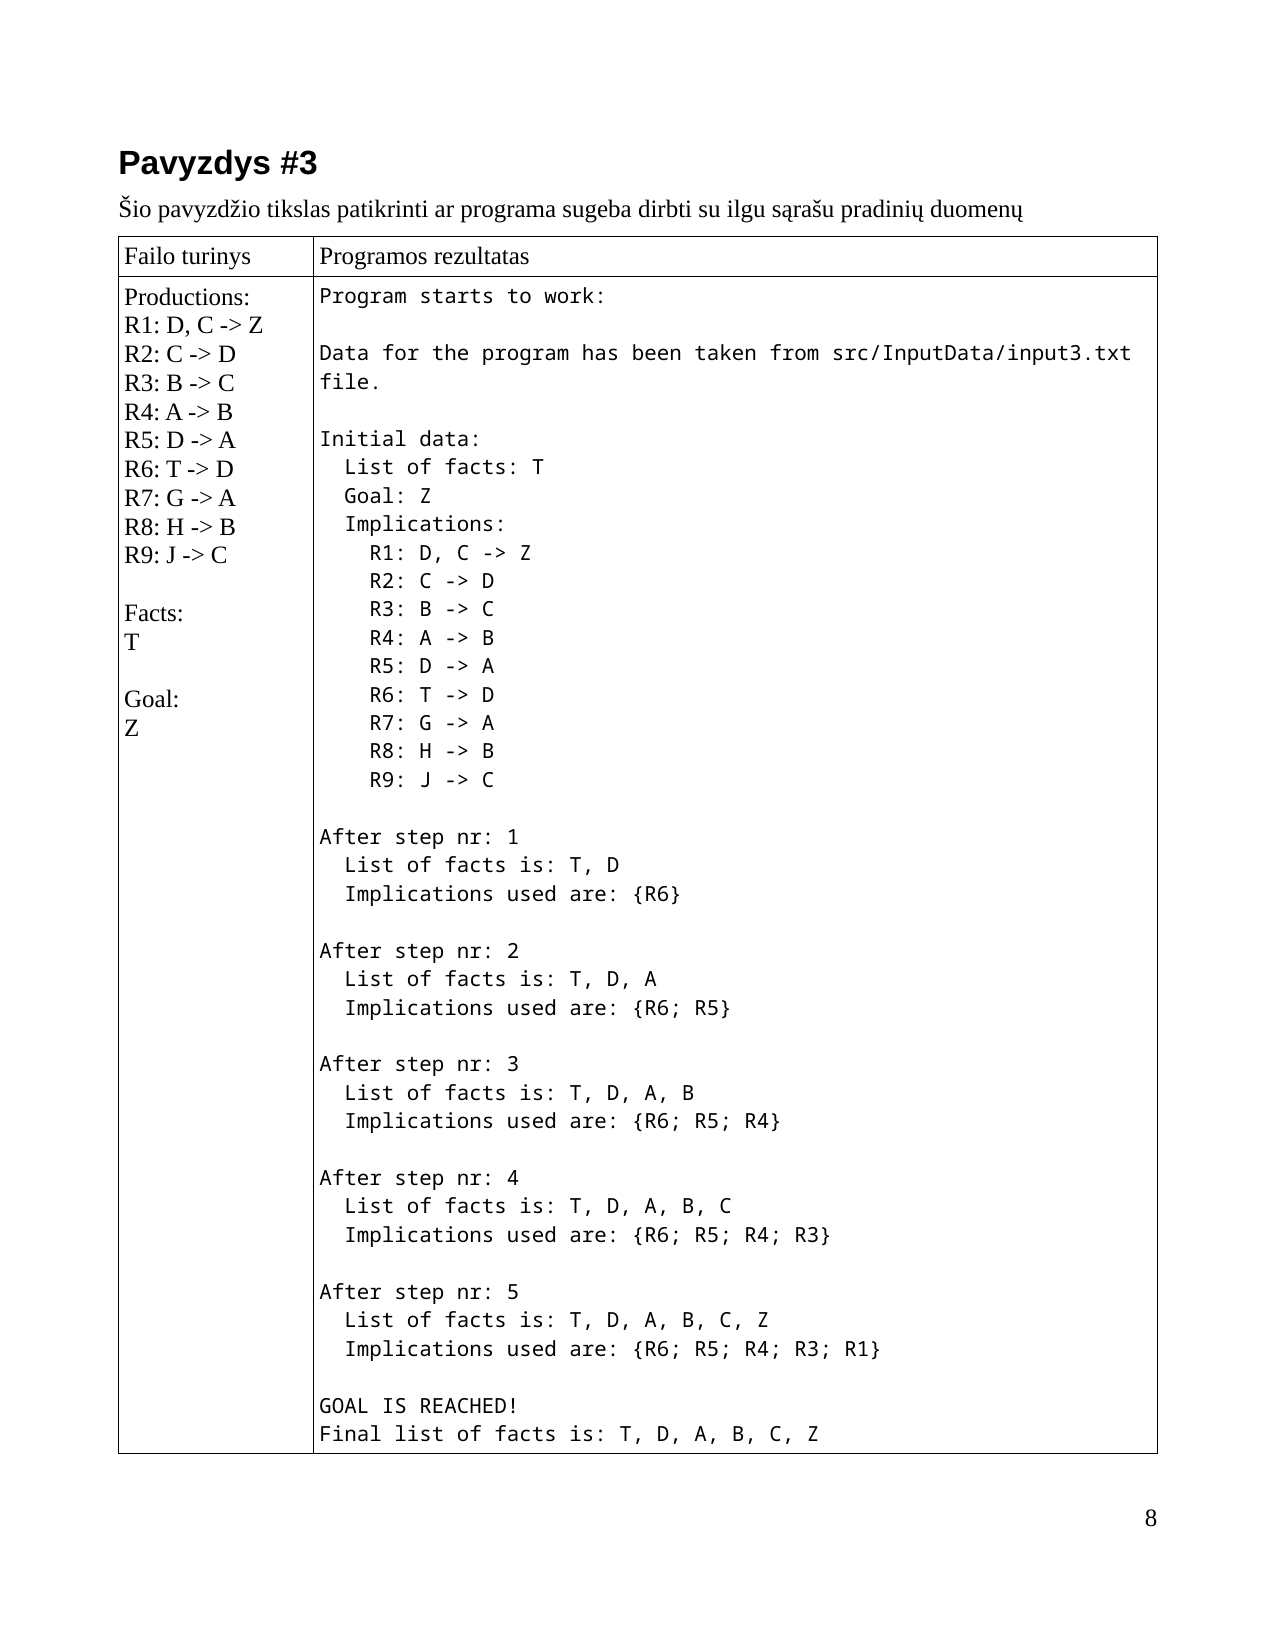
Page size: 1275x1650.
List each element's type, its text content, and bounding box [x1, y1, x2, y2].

subtitle Pavyzdys #3 [118, 143, 1157, 182]
table_cell Program starts to work: Data for the program has been taken from src/InputData/input3.txt file. Initial data: List of facts: T Goal: Z Implications: R1: D, C -> Z R2: C -> D R3: B -> C R4: A -> B R5: D -> A R6: T -> D R7: G -> A R8: H -> B R9: J -> C After step nr: 1 List of facts is: T, D Implications used are: {R6} After step nr: 2 List of facts is: T, D, A Implications used are: {R6; R5} After step nr: 3 List of facts is: T, D, A, B Implications used are: {R6; R5; R4} After step nr: 4 List of facts is: T, D, A, B, C Implications used are: {R6; R5; R4; R3} After step nr: 5 List of facts is: T, D, A, B, C, Z Implications used are: {R6; R5; R4; R3; R1} GOAL IS REACHED! Final list of facts is: T, D, A, B, C, Z [314, 277, 1157, 1453]
table_cell Productions: R1: D, C -> Z R2: C -> D R3: B -> C R4: A -> B R5: D -> A R6: T -> D R7: G -> A R8: H -> B R9: J -> C Facts: T Goal: Z [119, 277, 313, 1453]
text Šio pavyzdžio tikslas patikrinti ar programa sugeba dirbti su ilgu sąrašu pradinių duomenų [118, 194, 1157, 223]
table_header Failo turinys [119, 237, 313, 276]
table_header Programos rezultatas [314, 237, 1157, 276]
